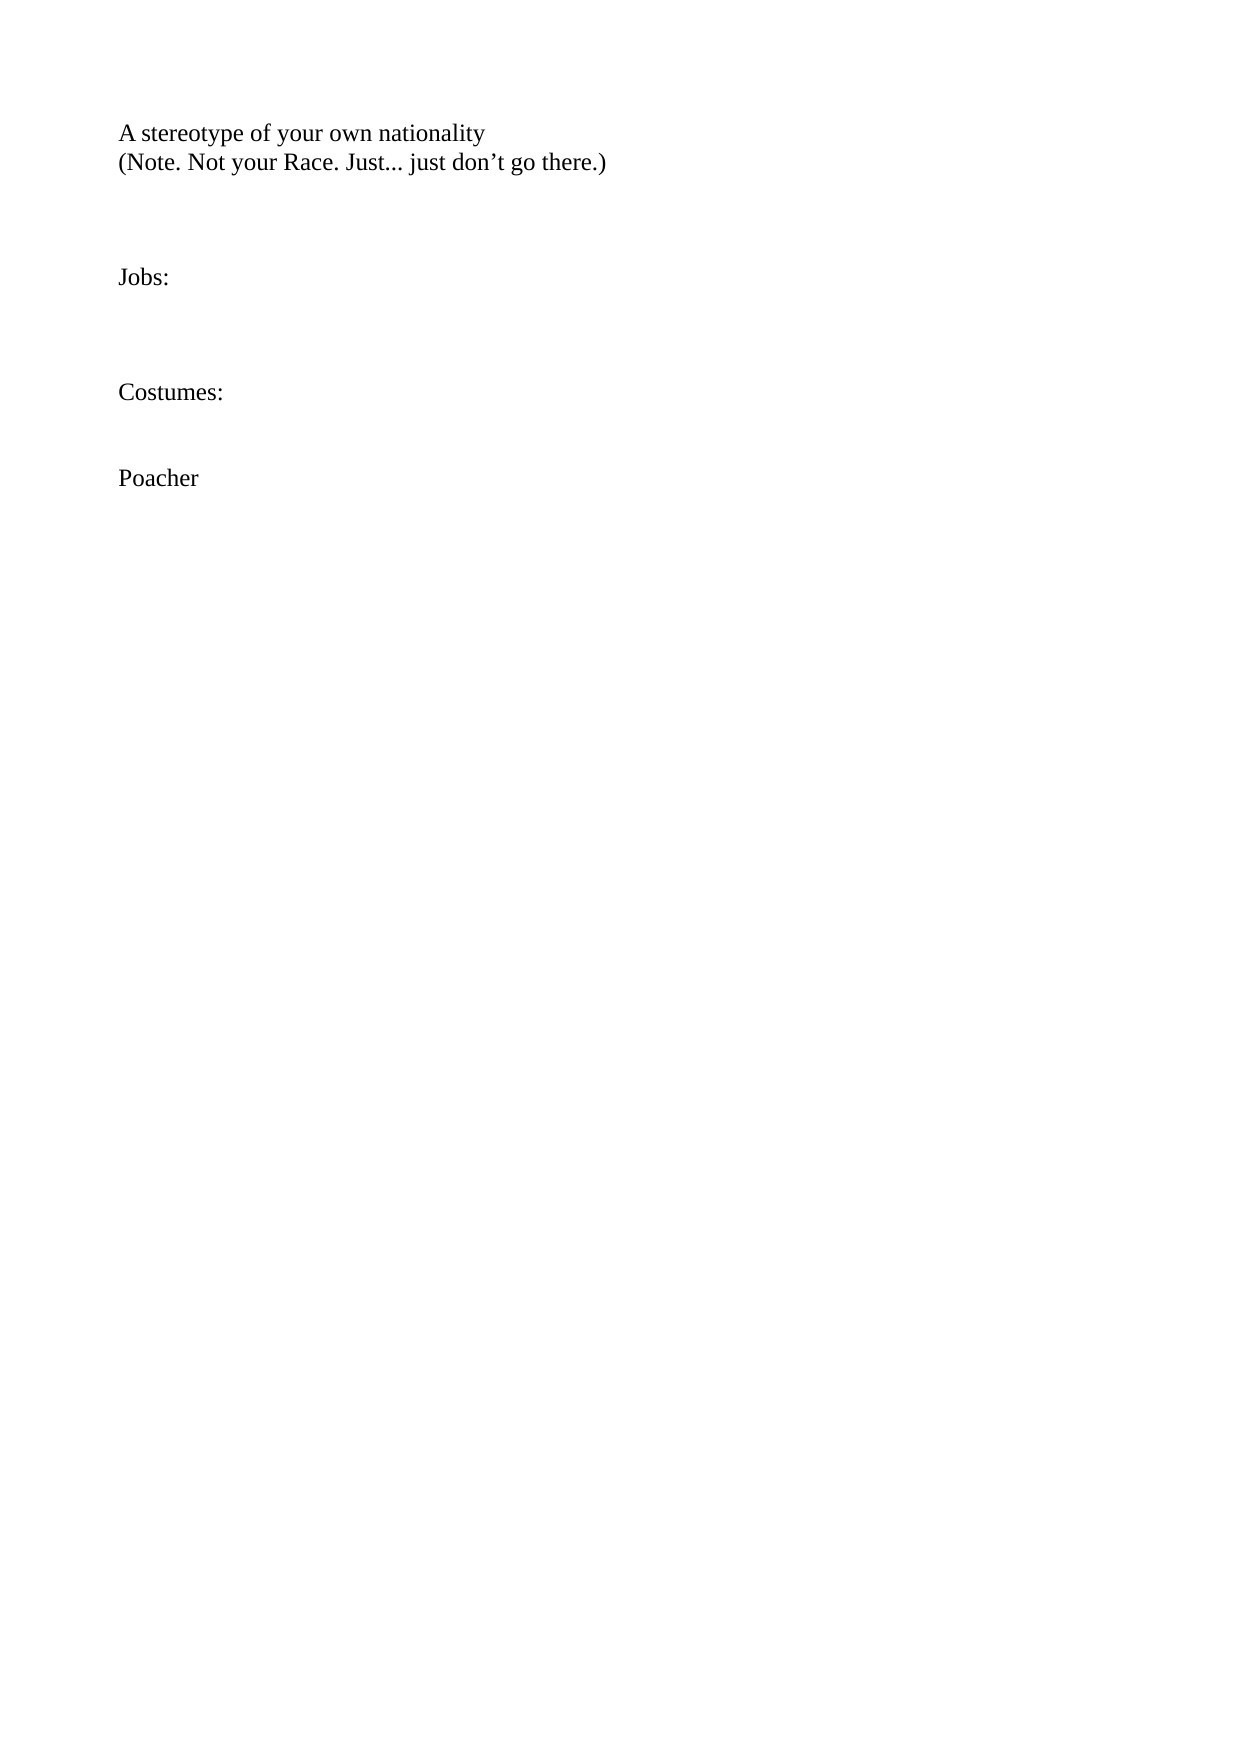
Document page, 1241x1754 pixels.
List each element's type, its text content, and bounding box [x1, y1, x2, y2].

text Costumes: [118, 377, 1122, 406]
text (Note. Not your Race. Just... just don’t go there.) [118, 147, 1122, 176]
text Poacher [118, 463, 1122, 492]
text Jobs: [118, 262, 1122, 291]
text A stereotype of your own nationality [118, 118, 1122, 147]
